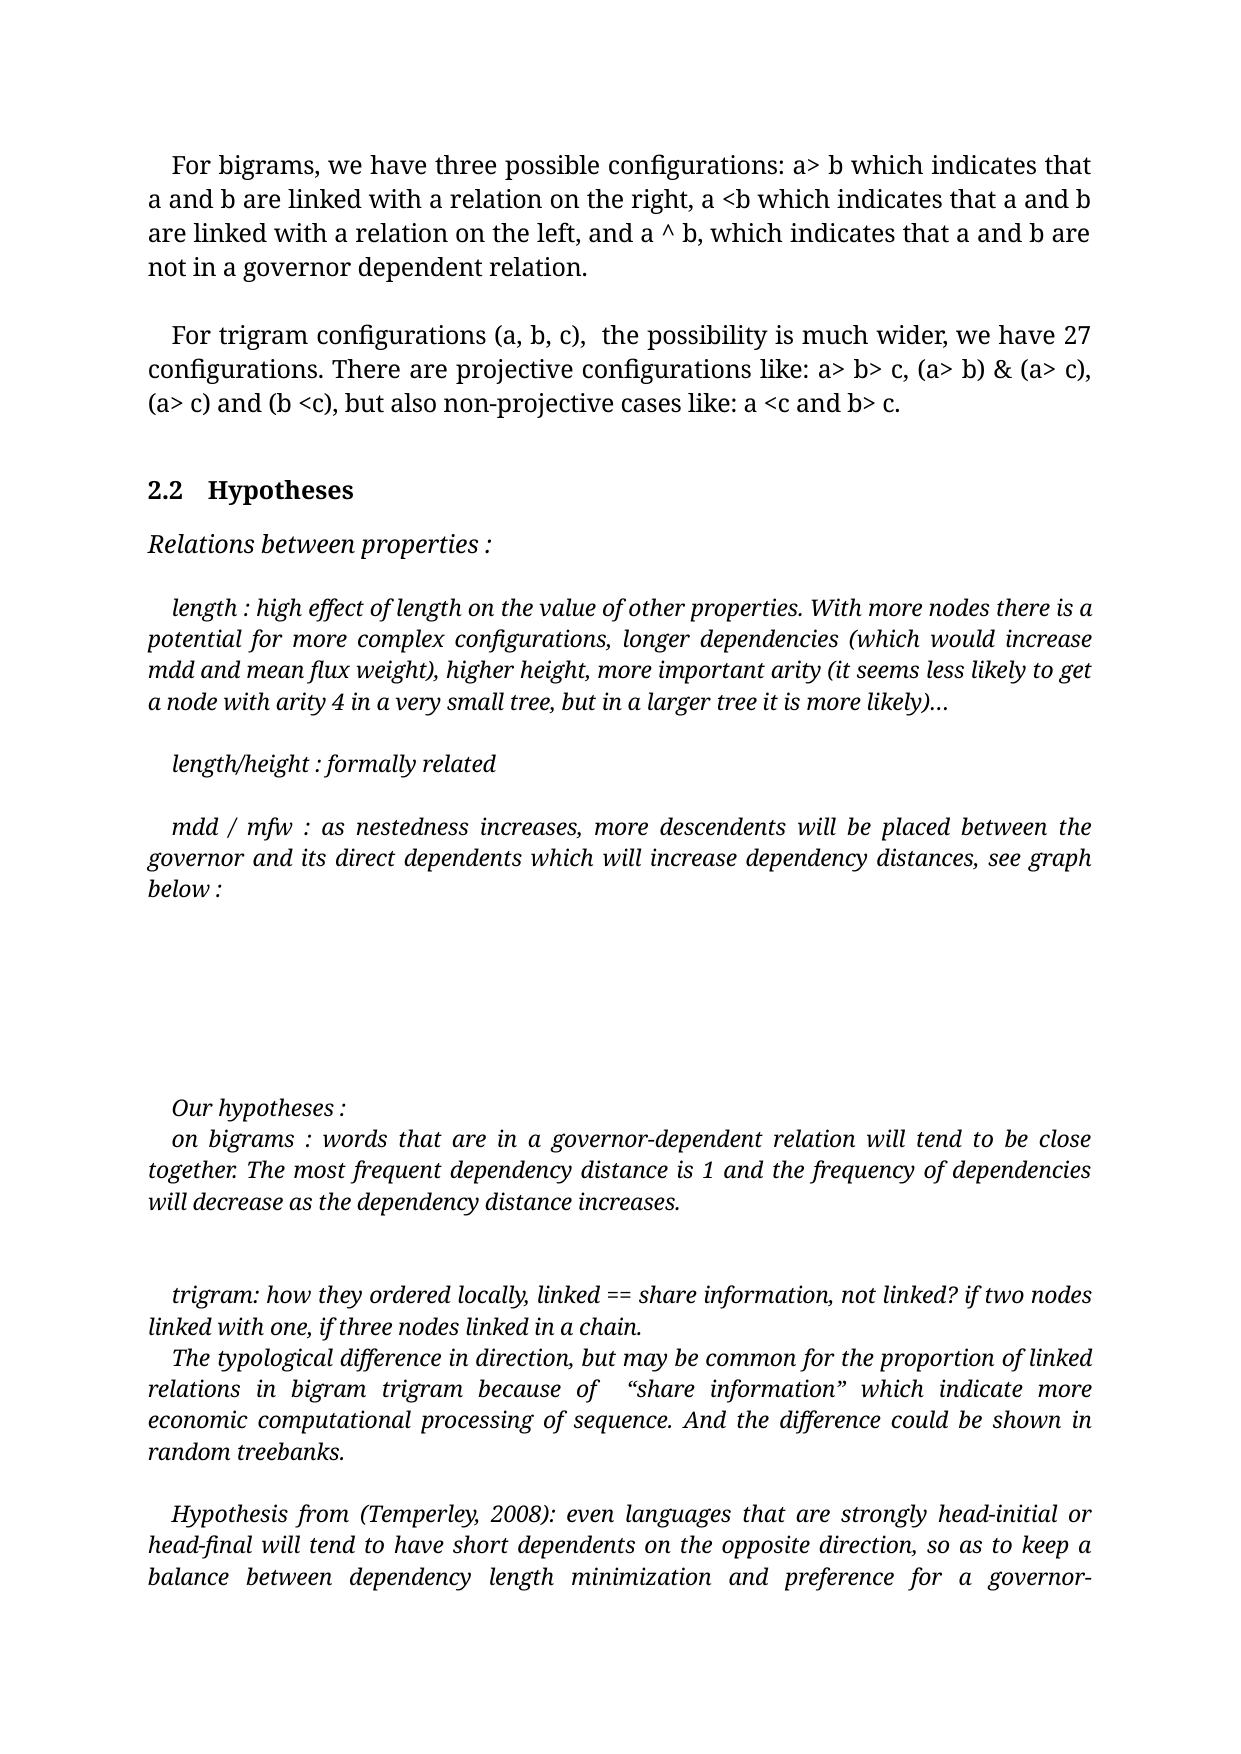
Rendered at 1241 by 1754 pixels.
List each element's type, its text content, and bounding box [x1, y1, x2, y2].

text The typological difference in direction, but may be common for the proportion of linked relations in bigram trigram because of “share information” which indicate more economic computational processing of sequence. And the difference could be shown in random treebanks. [148, 1342, 1092, 1467]
text length/height : formally related [148, 748, 1092, 779]
text mdd / mfw : as nestedness increases, more descendents will be placed between the governor and its direct dependents which will increase dependency distances, see graph below : [148, 810, 1092, 904]
text Hypothesis from (Temperley, 2008): even languages that are strongly head-initial or head-final will tend to have short dependents on the opposite direction, so as to keep a balance between dependency length minimization and preference for a governor- [148, 1498, 1092, 1592]
text Relations between properties : [148, 526, 1092, 560]
text length : high effect of length on the value of other properties. With more nodes there is a potential for more complex configurations, longer dependencies (which would increase mdd and mean flux weight), higher height, more important arity (it seems less likely to get a node with arity 4 in a very small tree, but in a larger tree it is more likely)… [148, 592, 1092, 717]
text on bigrams : words that are in a governor-dependent relation will tend to be close together. The most frequent dependency distance is 1 and the frequency of dependencies will decrease as the dependency distance increases. [148, 1123, 1092, 1217]
list Hypotheses [148, 472, 1092, 506]
text For bigrams, we have three possible configurations: a> b which indicates that a and b are linked with a relation on the right, a <b which indicates that a and b are linked with a relation on the left, and a ^ b, which indicates that a and b are not in a governor dependent relation. [148, 148, 1092, 284]
text Our hypotheses : [148, 1092, 1092, 1123]
text trigram: how they ordered locally, linked == share information, not linked? if two nodes linked with one, if three nodes linked in a chain. [148, 1279, 1092, 1342]
text For trigram configurations (a, b, c), the possibility is much wider, we have 27 configurations. There are projective configurations like: a> b> c, (a> b) & (a> c), (a> c) and (b <c), but also non-projective cases like: a <c and b> c. [148, 318, 1092, 420]
